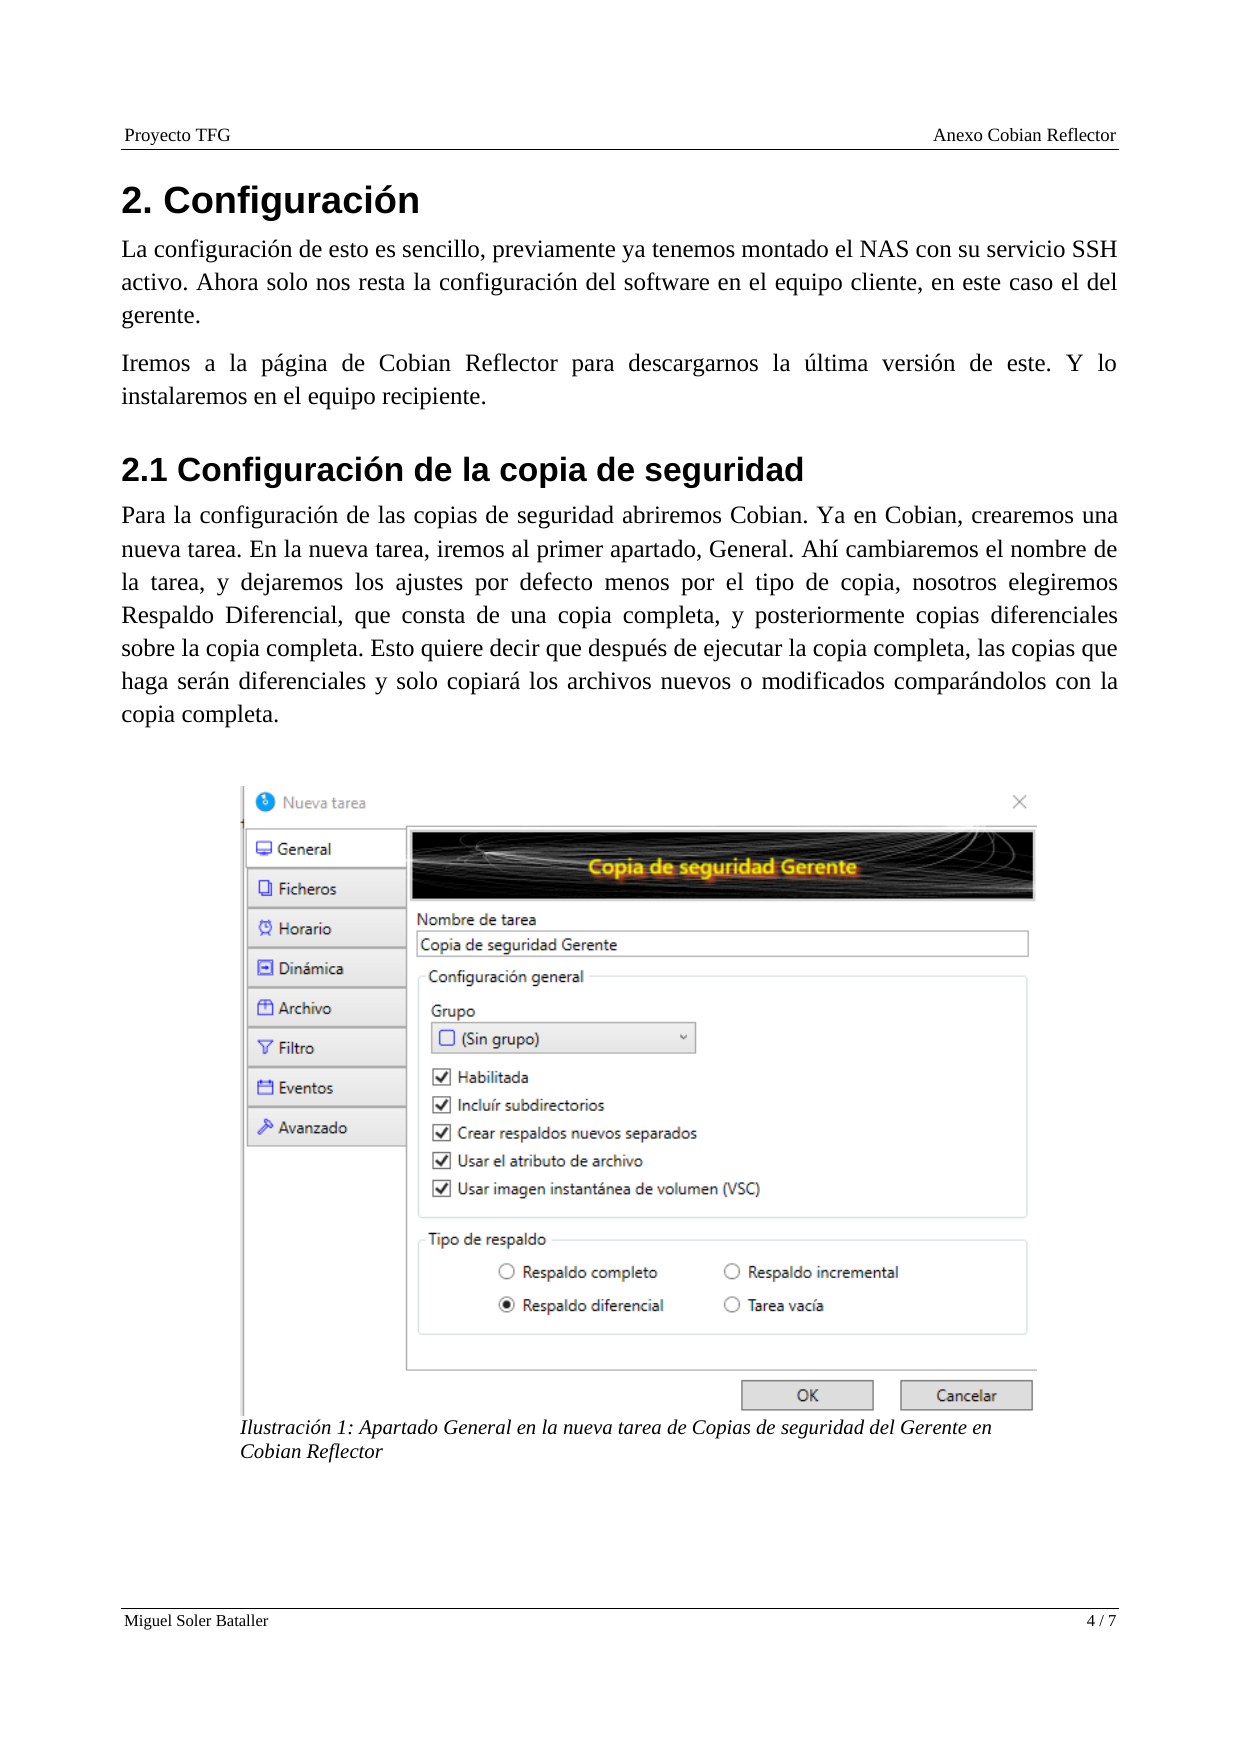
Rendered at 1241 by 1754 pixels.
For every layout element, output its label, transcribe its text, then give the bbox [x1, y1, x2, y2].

text Iremos a la página de Cobian Reflector para descargarnos la última versión de este. Y lo instalaremos en el equipo recipiente. [121, 348, 1119, 410]
text Ilustración 1: Apartado General en la nueva tarea de Copias de seguridad del Gerente en Cobian Reflector [240, 1416, 1037, 1463]
subtitle 2. Configuración [121, 178, 1119, 222]
picture [240, 786, 1037, 1416]
text Para la configuración de las copias de seguridad abriremos Cobian. Ya en Cobian, crearemos una nueva tarea. En la nueva tarea, iremos al primer apartado, General. Ahí cambiaremos el nombre de la tarea, y dejaremos los ajustes por defecto menos por el tipo de copia, nosotros elegiremos Respaldo Diferencial, que consta de una copia completa, y posteriormente copias diferenciales sobre la copia completa. Esto quiere decir que después de ejecutar la copia completa, las copias que haga serán diferenciales y solo copiará los archivos nuevos o modificados comparándolos con la copia completa. [121, 501, 1119, 727]
text La configuración de esto es sencillo, previamente ya tenemos montado el NAS con su servicio SSH activo. Ahora solo nos resta la configuración del software en el equipo cliente, en este caso el del gerente. [121, 234, 1119, 329]
subtitle 2.1 Configuración de la copia de seguridad [121, 449, 1119, 488]
